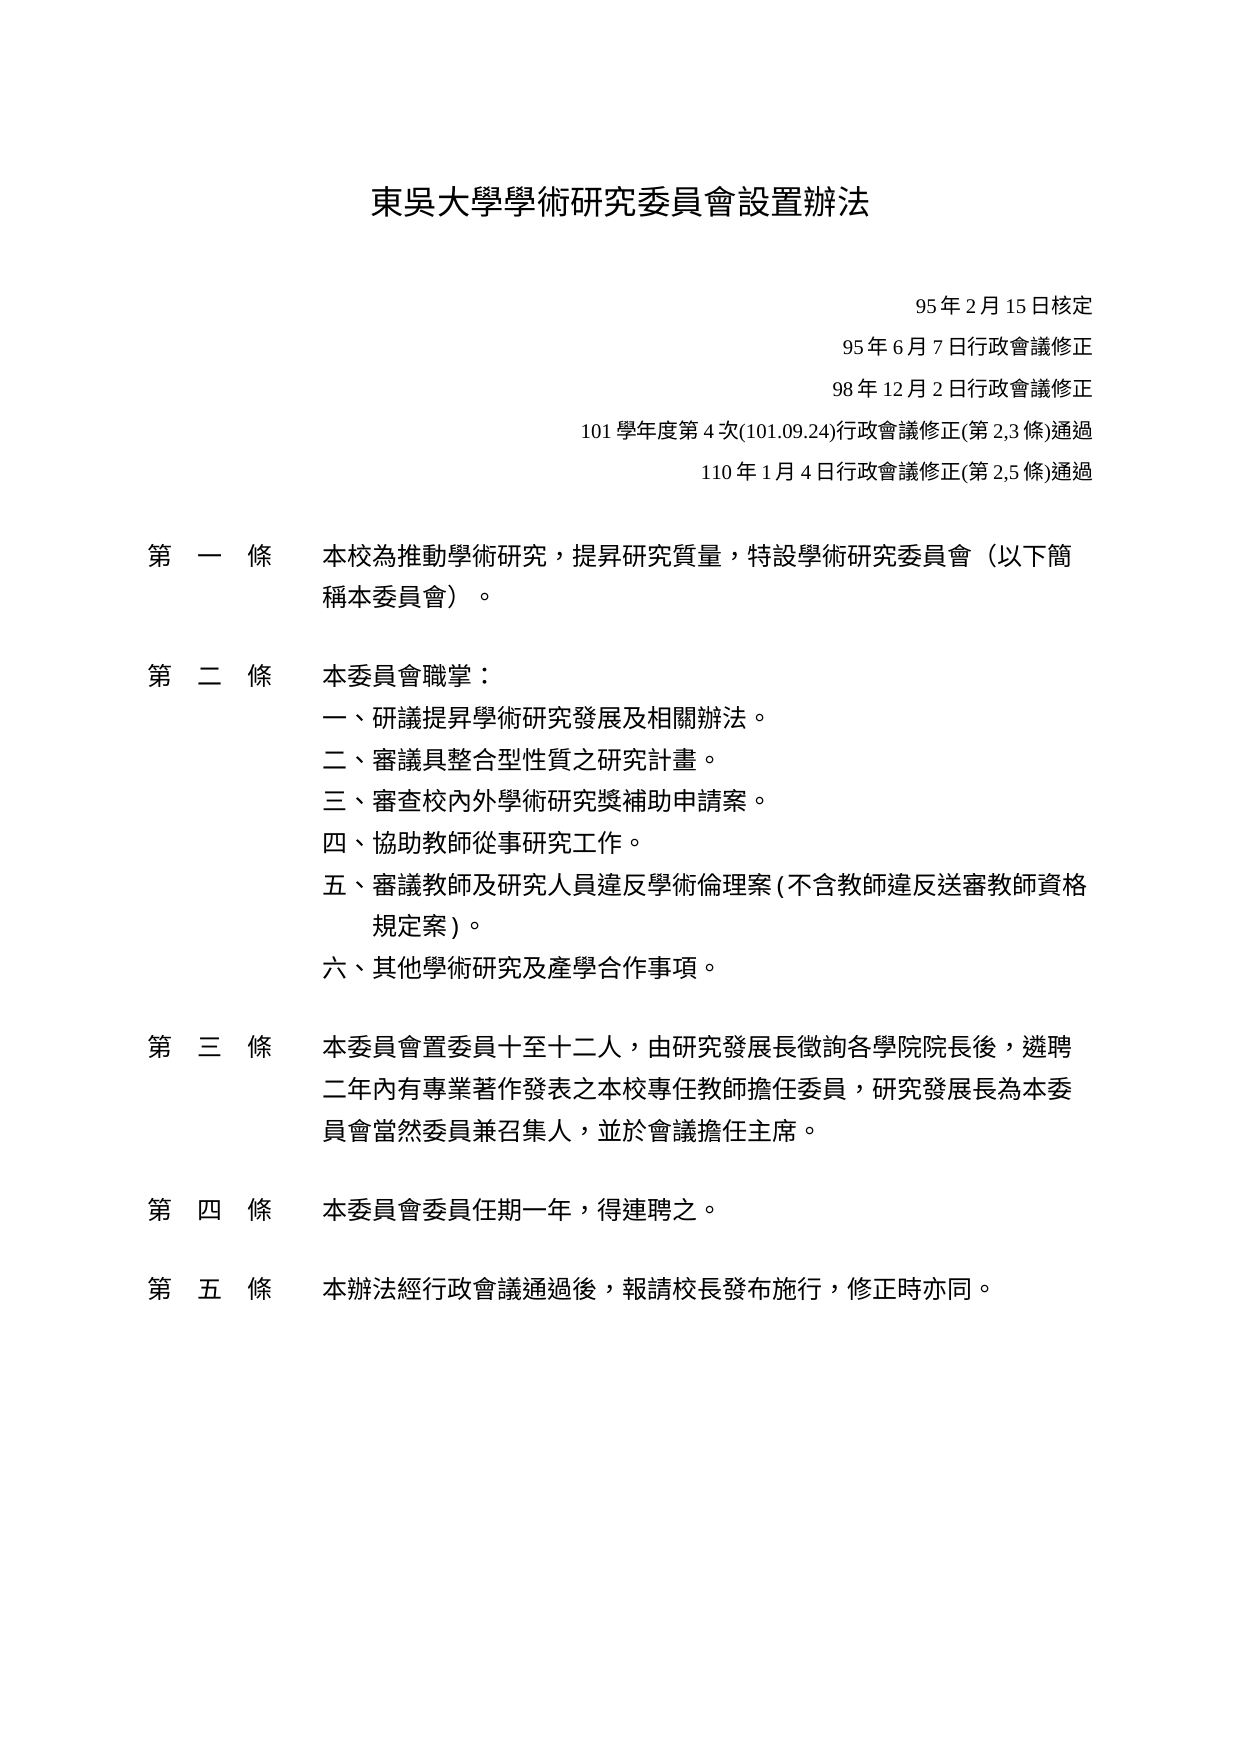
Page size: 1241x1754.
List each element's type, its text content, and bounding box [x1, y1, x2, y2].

text 六、其他學術研究及產學合作事項。 [323, 935, 1092, 977]
text 一、研議提昇學術研究發展及相關辦法。 二、審議具整合型性質之研究計畫。 三、審查校內外學術研究獎補助申請案。 四、協助教師從事研究工作。 [323, 685, 1092, 852]
text 98年12月2日行政會議修正 [148, 356, 1092, 398]
text 95年2月15日核定 [148, 273, 1092, 314]
text 95年6月7日行政會議修正 [148, 314, 1092, 356]
text 第 三 條 本委員會置委員十至十二人，由研究發展長徵詢各學院院長後，遴聘二年內有專業著作發表之本校專任教師擔任委員，研究發展長為本委員會當然委員兼召集人，並於會議擔任主席。 [148, 1014, 1092, 1139]
text 五、審議教師及研究人員違反學術倫理案(不含教師違反送審教師資格規定案)。 [323, 852, 1092, 935]
text 第 二 條 本委員會職掌： [148, 644, 1092, 685]
text 第 四 條 本委員會委員任期一年，得連聘之。 [148, 1177, 1092, 1219]
text 101學年度第4次(101.09.24)行政會議修正(第2,3條)通過 [148, 398, 1092, 439]
text 東吳大學學術研究委員會設置辦法 [148, 148, 1092, 231]
text 第 一 條 本校為推動學術研究，提昇研究質量，特設學術研究委員會（以下簡稱本委員會）。 [148, 523, 1092, 606]
text 110年1月4日行政會議修正(第2,5條)通過 [148, 439, 1092, 481]
text 第 五 條 本辦法經行政會議通過後，報請校長發布施行，修正時亦同。 [148, 1256, 1092, 1298]
